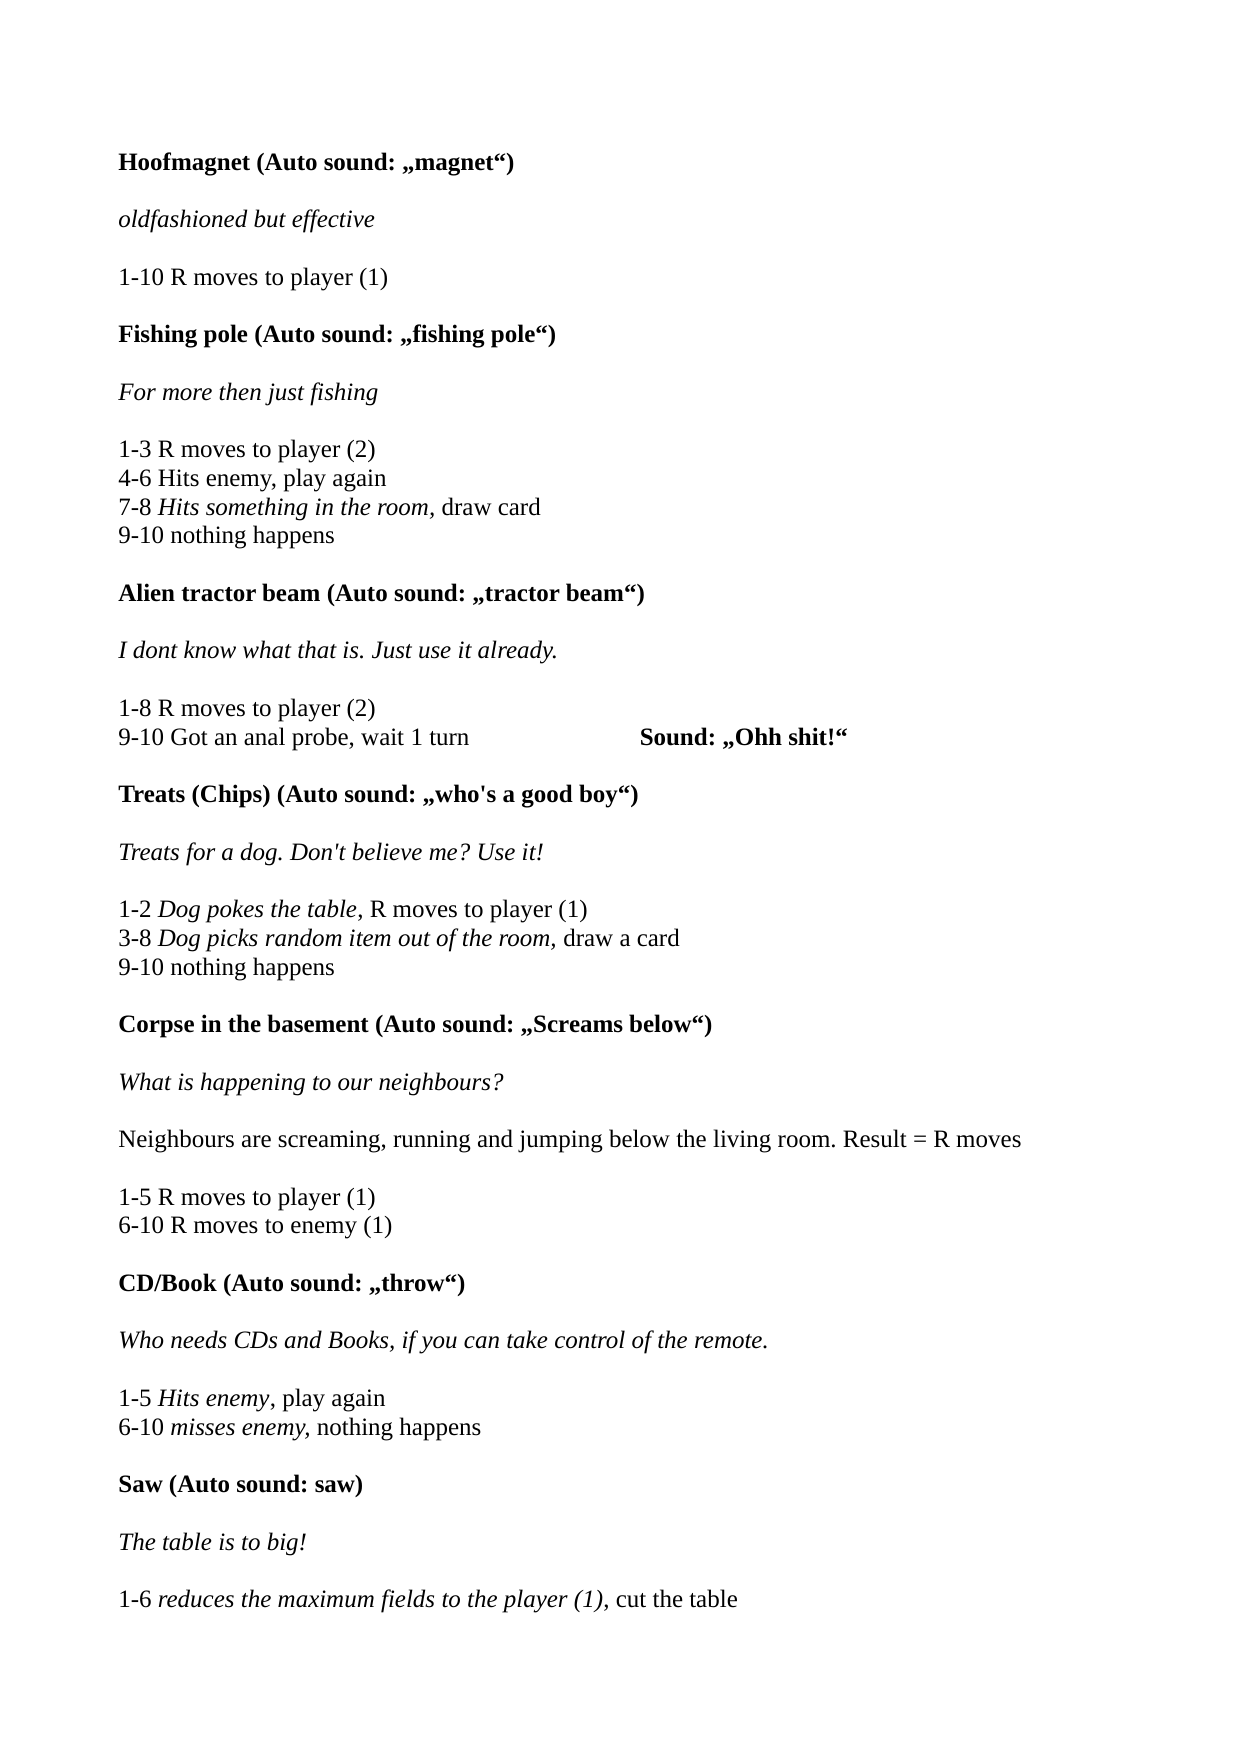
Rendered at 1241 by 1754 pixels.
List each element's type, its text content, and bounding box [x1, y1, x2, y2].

text 4-6 Hits enemy, play again [118, 463, 1122, 492]
text 1-3 R moves to player (2) [118, 434, 1122, 463]
text What is happening to our neighbours? [118, 1067, 1122, 1096]
text 1-5 Hits enemy, play again [118, 1383, 1122, 1412]
text 1-2 Dog pokes the table, R moves to player (1) [118, 894, 1122, 923]
text Who needs CDs and Books, if you can take control of the remote. [118, 1326, 1122, 1354]
text oldfashioned but effective [118, 204, 1122, 233]
text Corpse in the basement (Auto sound: „Screams below“) [118, 1009, 1122, 1038]
text 1-10 R moves to player (1) [118, 262, 1122, 291]
text 9-10 nothing happens [118, 521, 1122, 549]
text CD/Book (Auto sound: „throw“) [118, 1268, 1122, 1297]
text 1-8 R moves to player (2) [118, 693, 1122, 722]
text Treats (Chips) (Auto sound: „who's a good boy“) [118, 779, 1122, 808]
text 9-10 nothing happens [118, 952, 1122, 981]
text 1-6 reduces the maximum fields to the player (1), cut the table [118, 1584, 1122, 1613]
text For more then just fishing [118, 377, 1122, 406]
text 6-10 misses enemy, nothing happens [118, 1412, 1122, 1441]
text Treats for a dog. Don't believe me? Use it! [118, 837, 1122, 866]
text I dont know what that is. Just use it already. [118, 636, 1122, 664]
text Neighbours are screaming, running and jumping below the living room. Result = R moves [118, 1124, 1122, 1153]
text 3-8 Dog picks random item out of the room, draw a card [118, 923, 1122, 952]
text 6-10 R moves to enemy (1) [118, 1211, 1122, 1239]
text Saw (Auto sound: saw) [118, 1469, 1122, 1498]
text Fishing pole (Auto sound: „fishing pole“) [118, 319, 1122, 348]
text The table is to big! [118, 1527, 1122, 1556]
text 7-8 Hits something in the room, draw card [118, 492, 1122, 521]
text 1-5 R moves to player (1) [118, 1182, 1122, 1211]
text Hoofmagnet (Auto sound: „magnet“) [118, 147, 1122, 176]
text Alien tractor beam (Auto sound: „tractor beam“) [118, 578, 1122, 607]
text 9-10 Got an anal probe, wait 1 turn Sound: „Ohh shit!“ [118, 722, 1122, 751]
